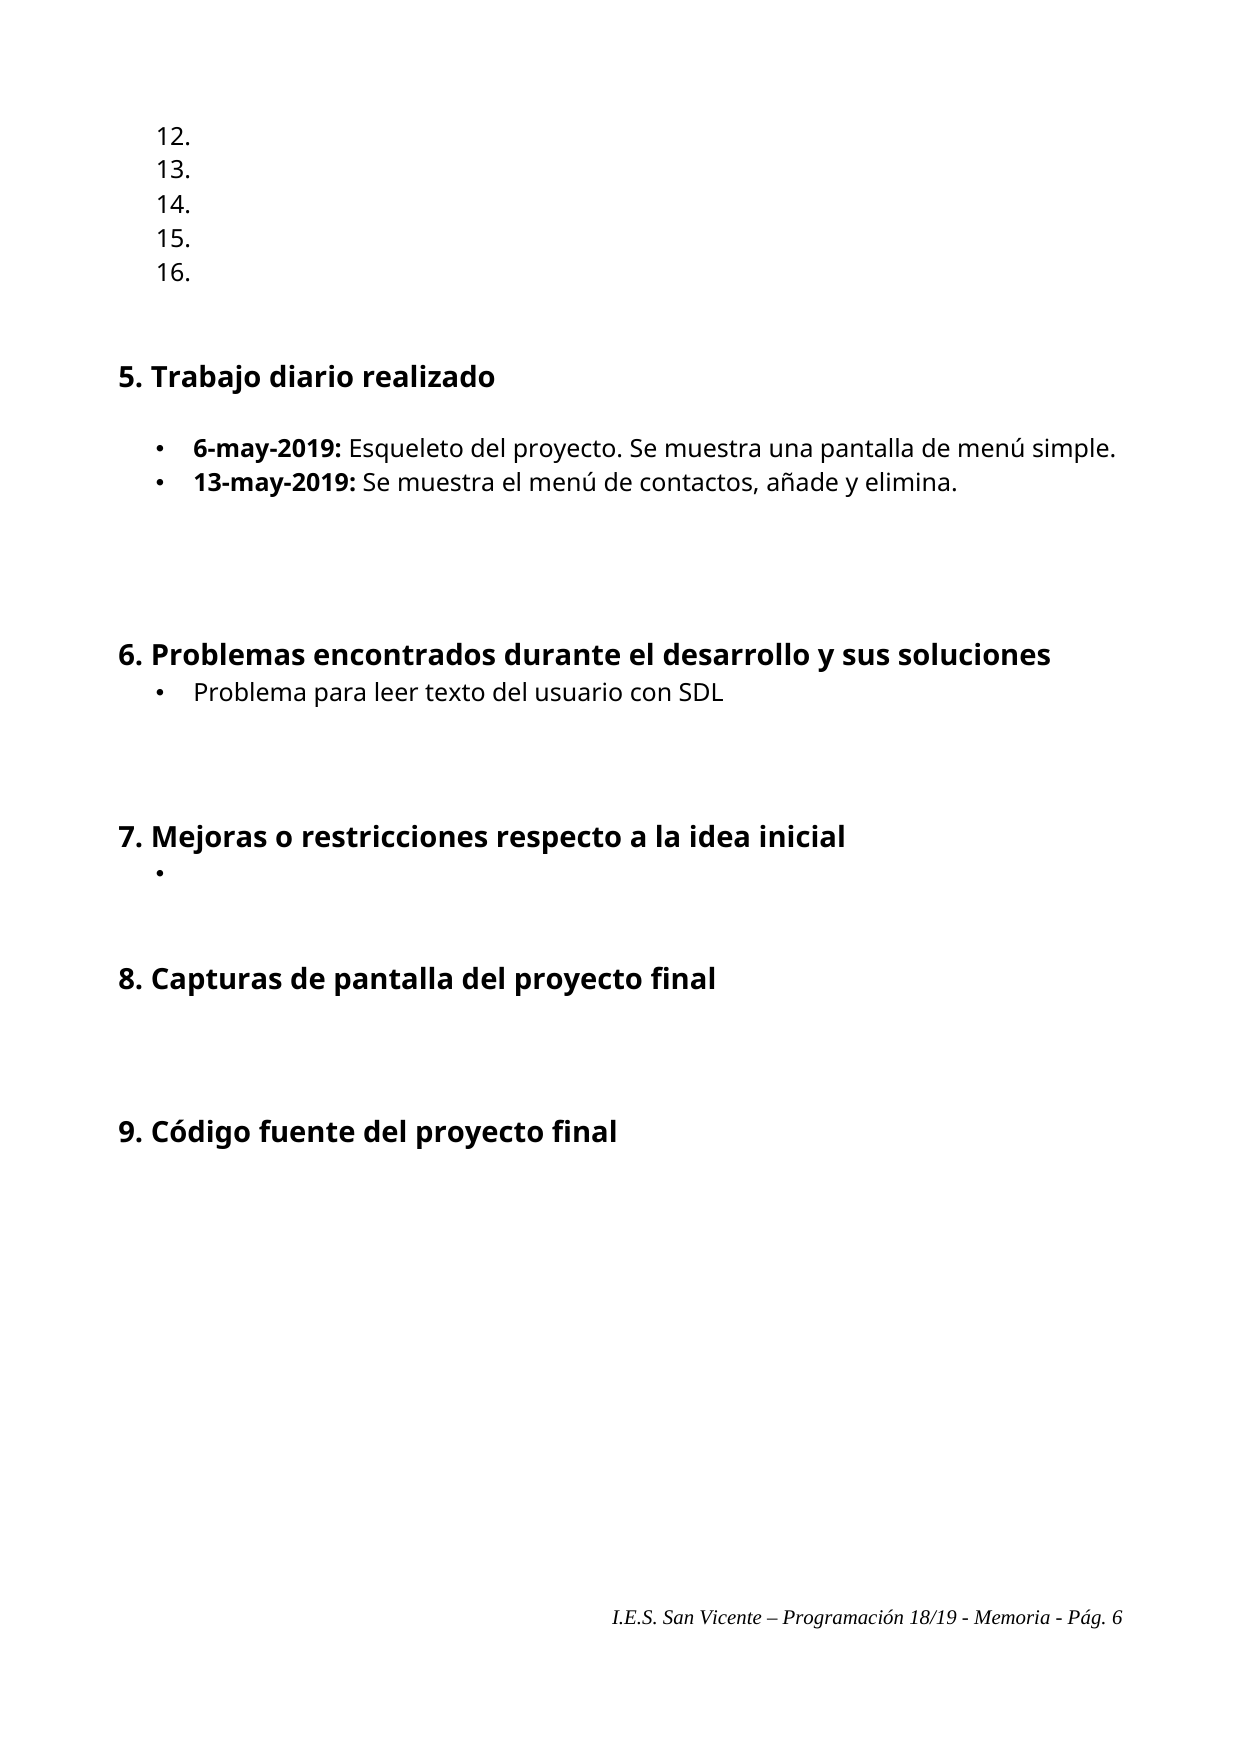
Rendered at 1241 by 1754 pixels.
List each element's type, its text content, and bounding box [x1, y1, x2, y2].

list 6-may-2019: Esqueleto del proyecto. Se muestra una pantalla de menú simple. [156, 430, 1122, 464]
list 13-may-2019: Se muestra el menú de contactos, añade y elimina. [156, 464, 1122, 498]
subtitle 8. Capturas de pantalla del proyecto final [118, 958, 1122, 998]
subtitle 7. Mejoras o restricciones respecto a la idea inicial [118, 816, 1122, 856]
subtitle 6. Problemas encontrados durante el desarrollo y sus soluciones [118, 635, 1122, 674]
subtitle 9. Código fuente del proyecto final [118, 1111, 1122, 1151]
list Problema para leer texto del usuario con SDL [156, 674, 1122, 708]
subtitle 5. Trabajo diario realizado [118, 357, 1122, 396]
